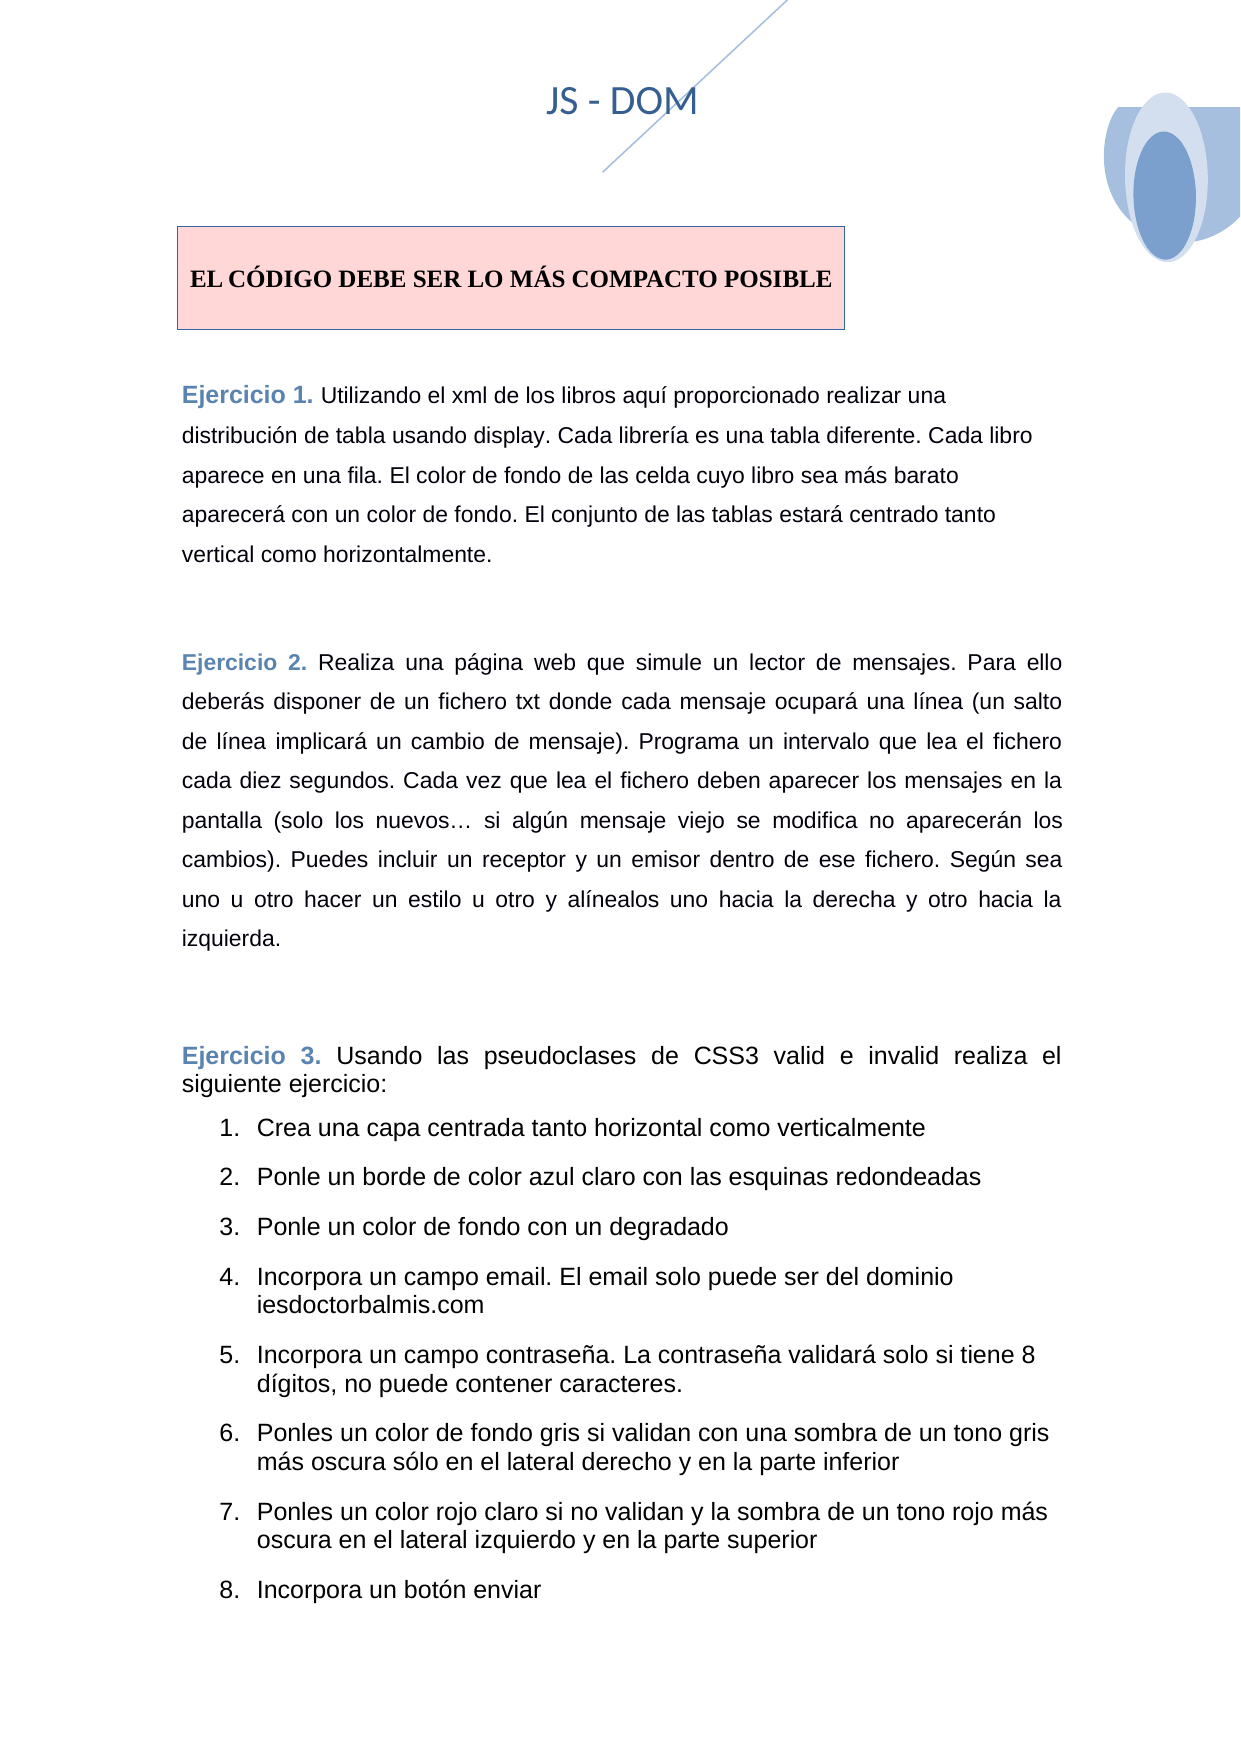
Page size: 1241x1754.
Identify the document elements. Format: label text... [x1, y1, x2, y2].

text Ejercicio 1. Utilizando el xml de los libros aquí proporcionado realizar una distribución de tabla usando display. Cada librería es una tabla diferente. Cada libro aparece en una fila. El color de fondo de las celda cuyo libro sea más barato aparecerá con un color de fondo. El conjunto de las tablas estará centrado tanto vertical como horizontalmente. [182, 380, 1063, 567]
list Ponle un borde de color azul claro con las esquinas redondeadas [219, 1162, 1063, 1191]
list Ponles un color de fondo gris si validan con una sombra de un tono gris más oscura sólo en el lateral derecho y en la parte inferior [219, 1418, 1063, 1476]
list Ponles un color rojo claro si no validan y la sombra de un tono rojo más oscura en el lateral izquierdo y en la parte superior [219, 1497, 1063, 1554]
list Incorpora un botón enviar [219, 1575, 1063, 1604]
text Ejercicio 2. Realiza una página web que simule un lector de mensajes. Para ello deberás disponer de un fichero txt donde cada mensaje ocupará una línea (un salto de línea implicará un cambio de mensaje). Programa un intervalo que lea el fichero cada diez segundos. Cada vez que lea el fichero deben aparecer los mensajes en la pantalla (solo los nuevos… si algún mensaje viejo se modifica no aparecerán los cambios). Puedes incluir un receptor y un emisor dentro de ese fichero. Según sea uno u otro hacer un estilo u otro y alínealos uno hacia la derecha y otro hacia la izquierda. [182, 649, 1063, 952]
list Crea una capa centrada tanto horizontal como verticalmente [219, 1113, 1063, 1142]
list Incorpora un campo email. El email solo puede ser del dominio iesdoctorbalmis.com [219, 1262, 1063, 1319]
list Ponle un color de fondo con un degradado [219, 1212, 1063, 1241]
text Ejercicio 3. Usando las pseudoclases de CSS3 valid e invalid realiza el siguiente ejercicio: [182, 1041, 1063, 1098]
list Incorpora un campo contraseña. La contraseña validará solo si tiene 8 dígitos, no puede contener caracteres. [219, 1340, 1063, 1397]
